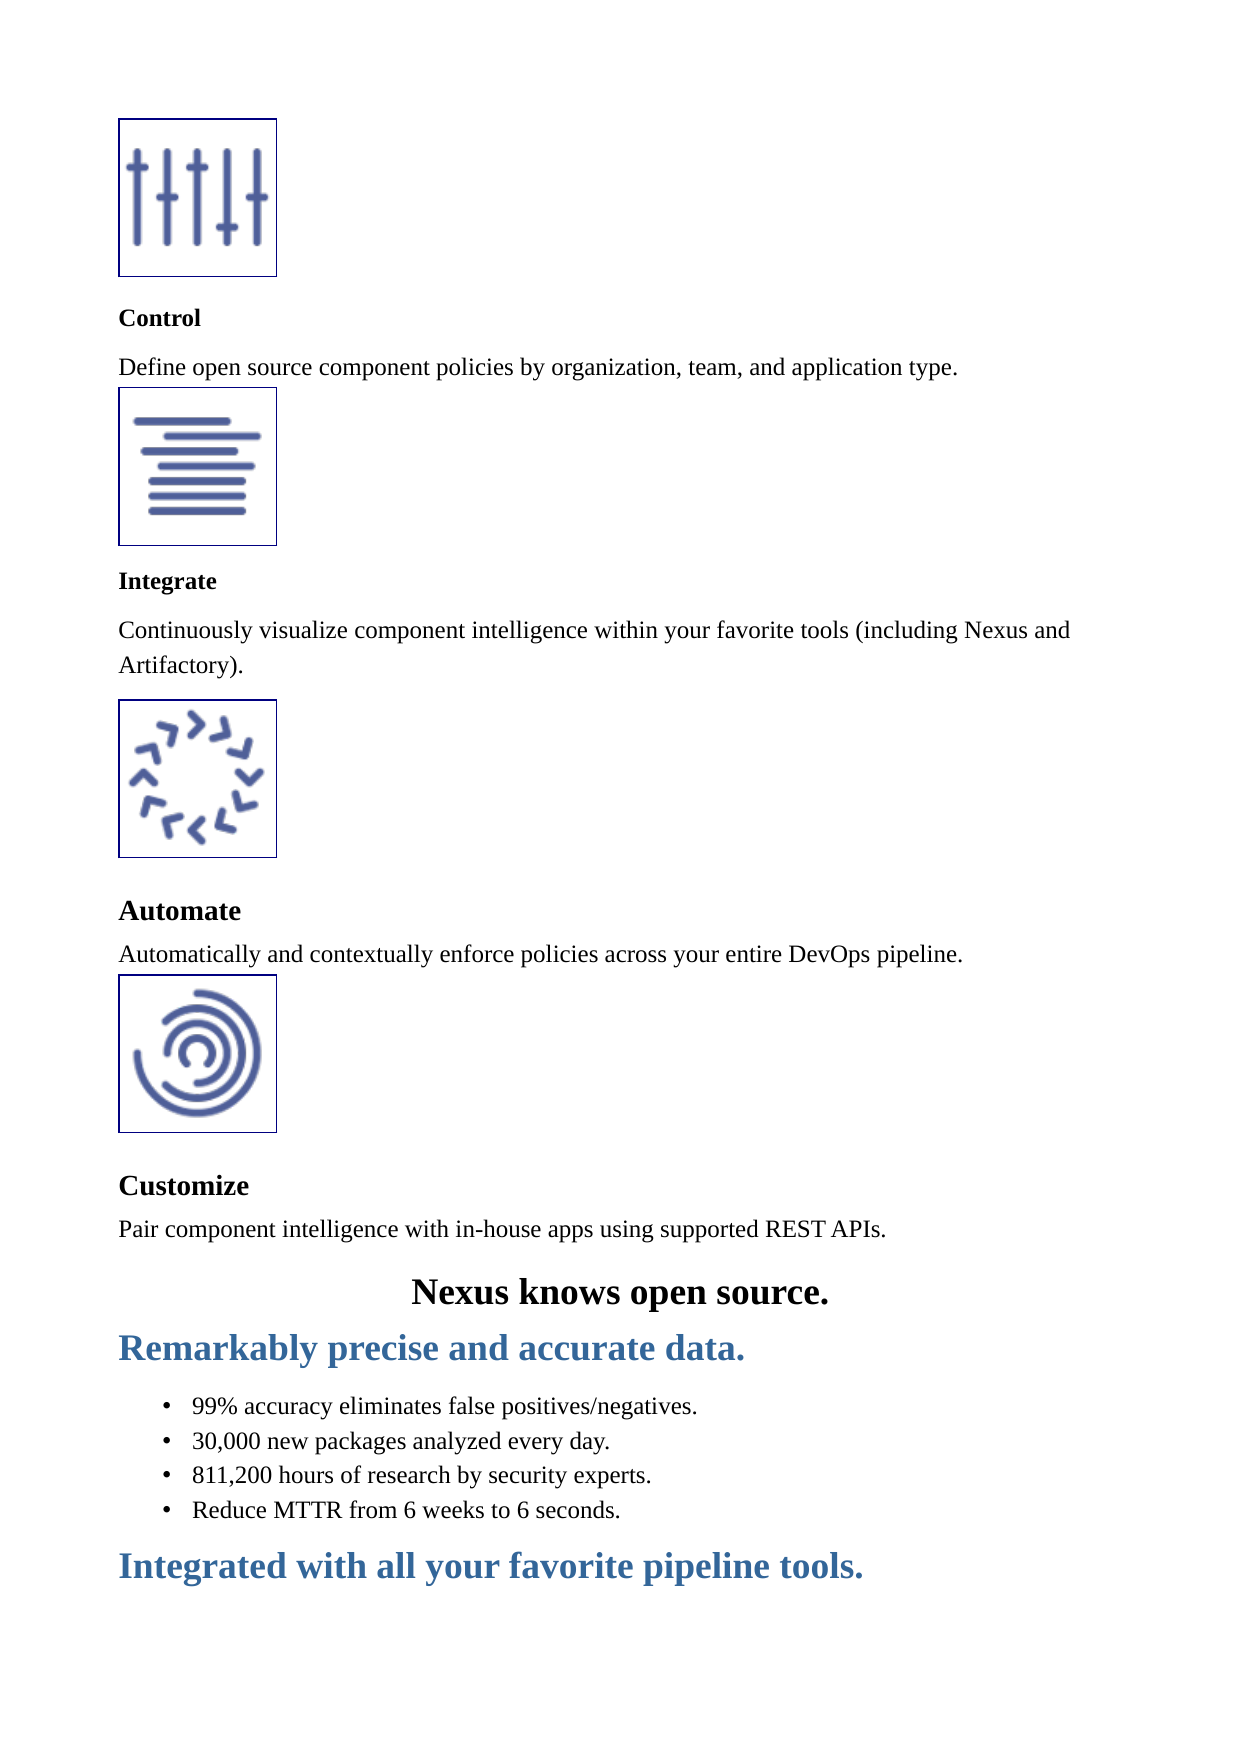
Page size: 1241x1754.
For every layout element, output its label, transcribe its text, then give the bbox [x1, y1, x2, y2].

picture [120, 120, 276, 276]
text Remarkably precise and accurate data. [118, 1325, 1122, 1368]
picture [120, 388, 276, 545]
list Reduce MTTR from 6 weeks to 6 seconds. [162, 1495, 1122, 1523]
picture [120, 976, 276, 1132]
list 99% accuracy eliminates false positives/negatives. [162, 1391, 1122, 1420]
text Integrate [118, 566, 1122, 595]
text Automatically and contextually enforce policies across your entire DevOps pipeline. [118, 939, 1122, 968]
list 811,200 hours of research by security experts. [162, 1460, 1122, 1489]
list 30,000 new packages analyzed every day. [162, 1426, 1122, 1454]
subtitle Automate [118, 893, 1122, 927]
text Define open source component policies by organization, team, and application type. [118, 352, 1122, 381]
text Control [118, 303, 1122, 332]
text Pair component intelligence with in-house apps using supported REST APIs. [118, 1214, 1122, 1243]
subtitle Nexus knows open source. [118, 1269, 1122, 1313]
subtitle Customize [118, 1168, 1122, 1202]
picture [120, 701, 276, 857]
text Integrated with all your favorite pipeline tools. [118, 1544, 1122, 1587]
text Continuously visualize component intelligence within your favorite tools (including Nexus and Artifactory). [118, 616, 1122, 679]
